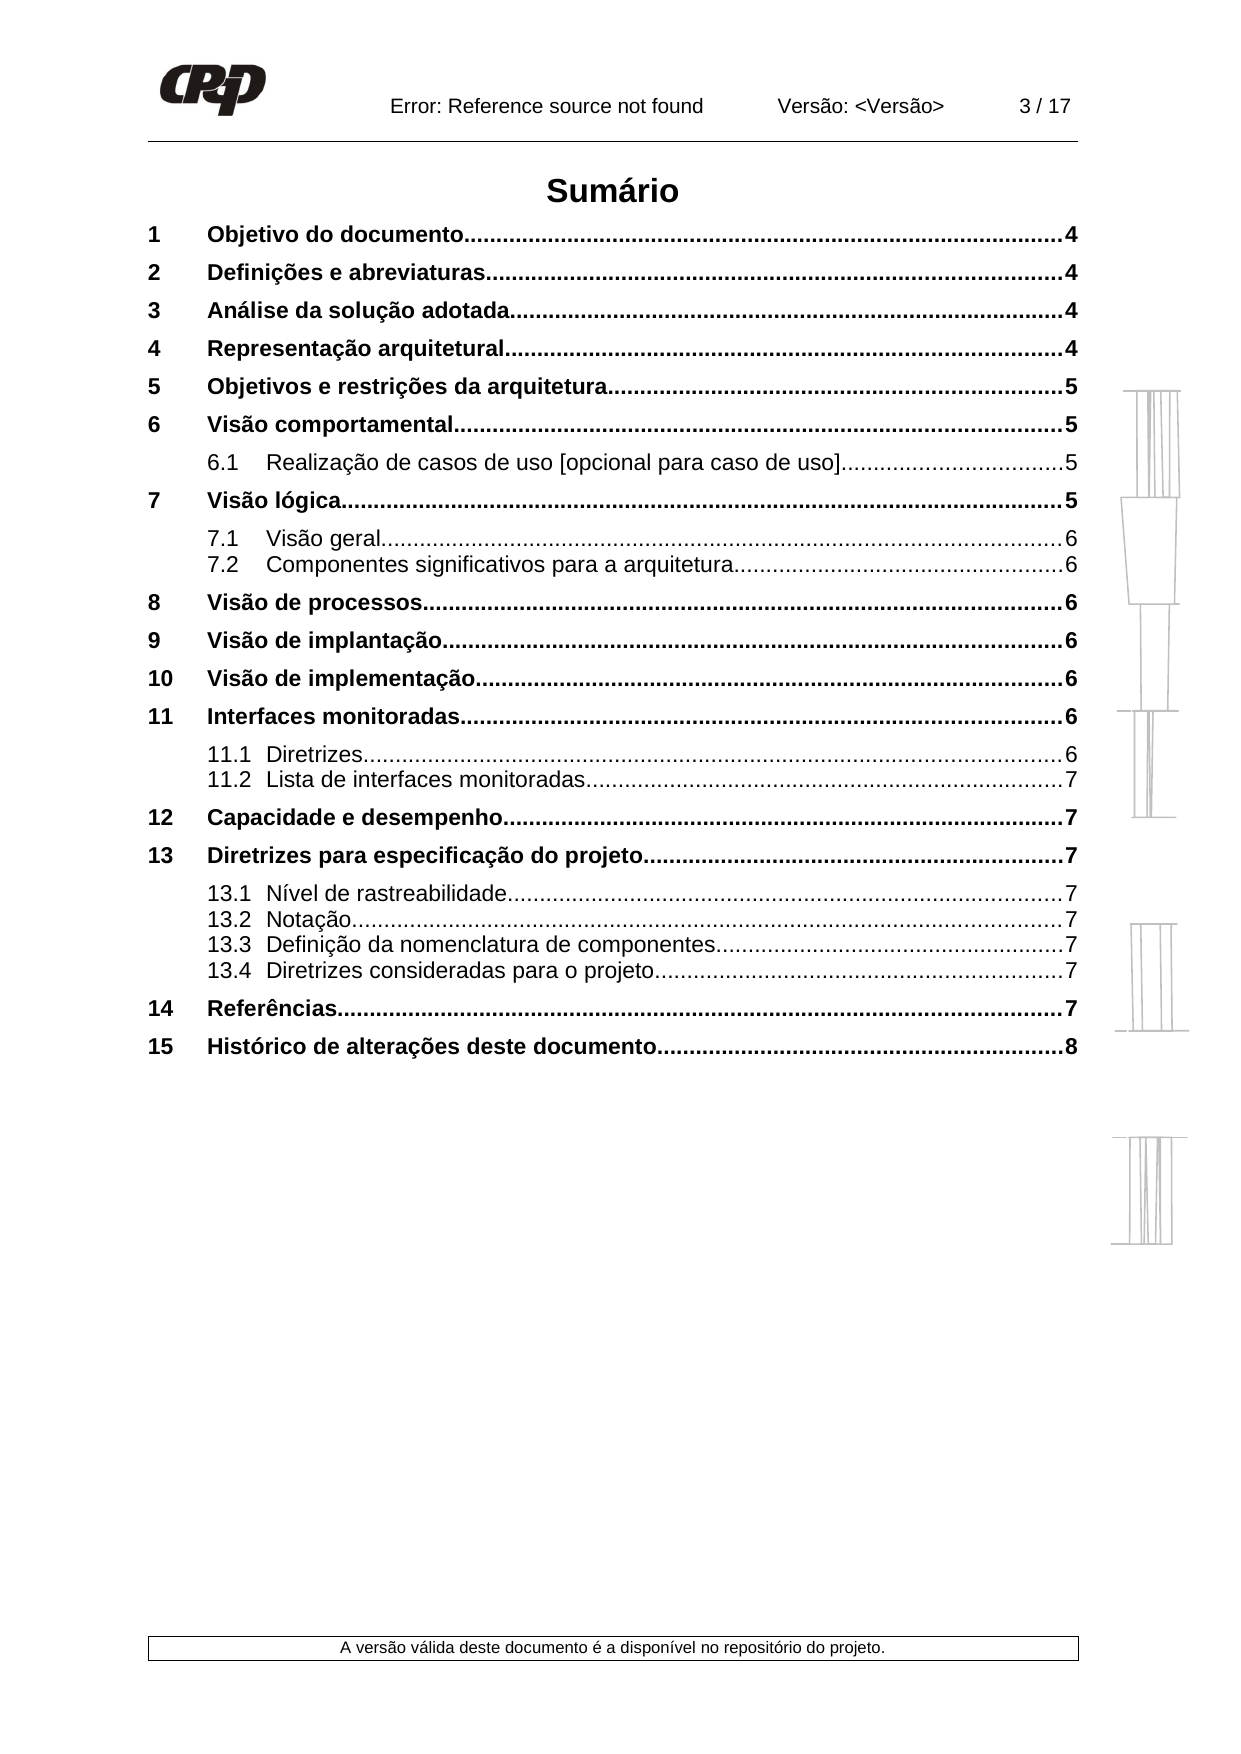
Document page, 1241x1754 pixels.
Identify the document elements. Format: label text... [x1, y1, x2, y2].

subtitle Sumário [148, 172, 1078, 209]
text 13.4 Diretrizes consideradas para o projeto 7 [207, 958, 1078, 983]
text 13.1 Nível de rastreabilidade 7 [207, 881, 1078, 907]
text 13.2 Notação 7 [207, 907, 1078, 932]
text 13.3 Definição da nomenclatura de componentes 7 [207, 932, 1078, 958]
text 7.1 Visão geral 6 [207, 526, 1078, 551]
text 7.2 Componentes significativos para a arquitetura 6 [207, 551, 1078, 577]
text 7 Visão lógica 5 [148, 488, 1078, 513]
text 6 Visão comportamental 5 [148, 412, 1078, 437]
text 11.1 Diretrizes 6 [207, 741, 1078, 767]
text 14 Referências 7 [148, 996, 1078, 1021]
text 12 Capacidade e desempenho 7 [148, 805, 1078, 831]
text 11.2 Lista de interfaces monitoradas 7 [207, 767, 1078, 792]
text 1 Objetivo do documento 4 [148, 222, 1078, 247]
text 13 Diretrizes para especificação do projeto 7 [148, 843, 1078, 868]
text 6.1 Realização de casos de uso [opcional para caso de uso] 5 [207, 450, 1078, 475]
text 5 Objetivos e restrições da arquitetura 5 [148, 374, 1078, 399]
text 4 Representação arquitetural 4 [148, 336, 1078, 361]
text 8 Visão de processos 6 [148, 589, 1078, 615]
text 2 Definições e abreviaturas 4 [148, 260, 1078, 285]
text 3 Análise da solução adotada 4 [148, 298, 1078, 323]
text 10 Visão de implementação 6 [148, 665, 1078, 691]
picture [155, 59, 271, 119]
text 15 Histórico de alterações deste documento 8 [148, 1034, 1078, 1059]
text 9 Visão de implantação 6 [148, 627, 1078, 653]
text 11 Interfaces monitoradas 6 [148, 703, 1078, 729]
